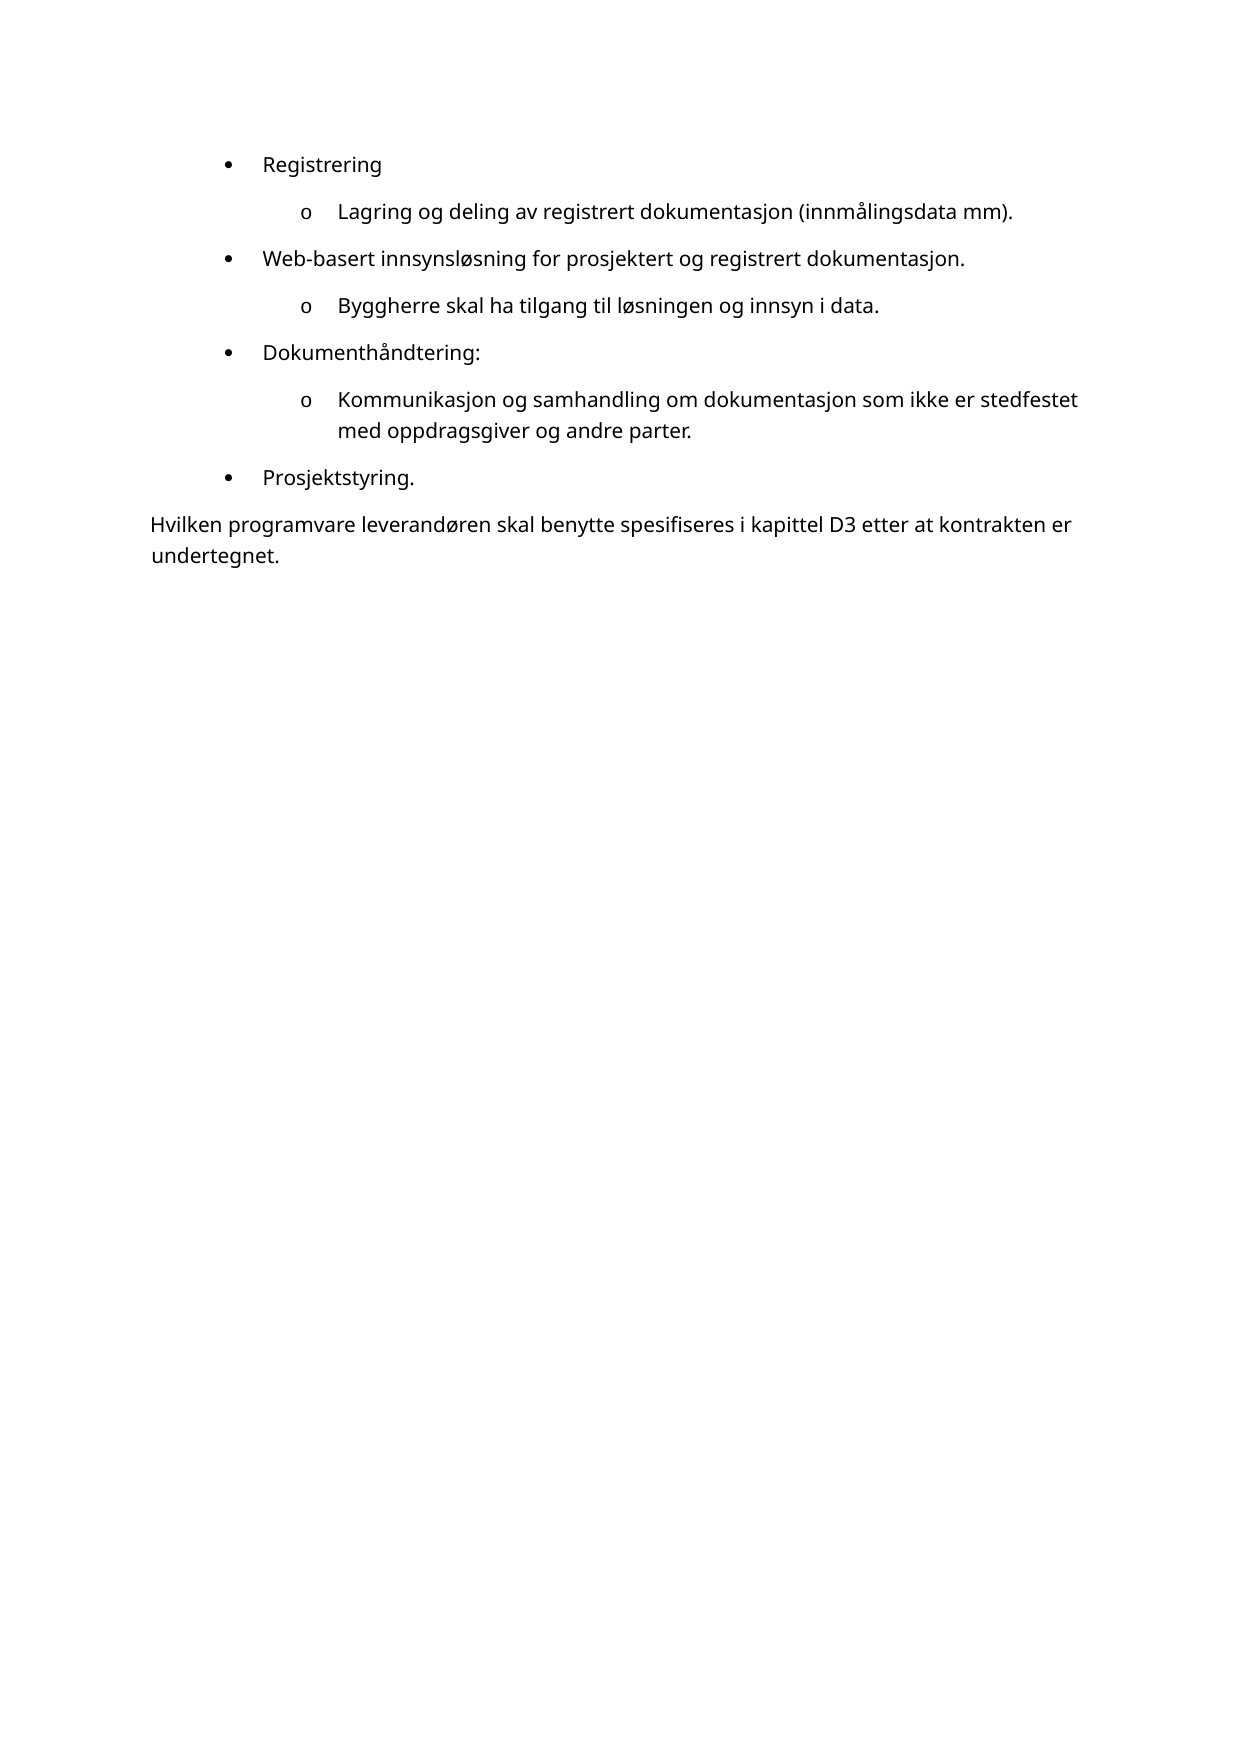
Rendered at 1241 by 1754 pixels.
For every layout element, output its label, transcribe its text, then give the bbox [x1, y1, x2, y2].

list Web-basert innsynsløsning for prosjektert og registrert dokumentasjon. [225, 244, 1090, 273]
list Lagring og deling av registrert dokumentasjon (innmålingsdata mm). [300, 197, 1090, 226]
list Kommunikasjon og samhandling om dokumentasjon som ikke er stedfestet med oppdragsgiver og andre parter. [300, 386, 1090, 444]
text Hvilken programvare leverandøren skal benytte spesifiseres i kapittel D3 etter at kontrakten er undertegnet. [150, 510, 1090, 569]
list Prosjektstyring. [225, 463, 1090, 492]
list Byggherre skal ha tilgang til løsningen og innsyn i data. [300, 291, 1090, 320]
list Dokumenthåndtering: [225, 338, 1090, 367]
list Registrering [225, 150, 1090, 178]
